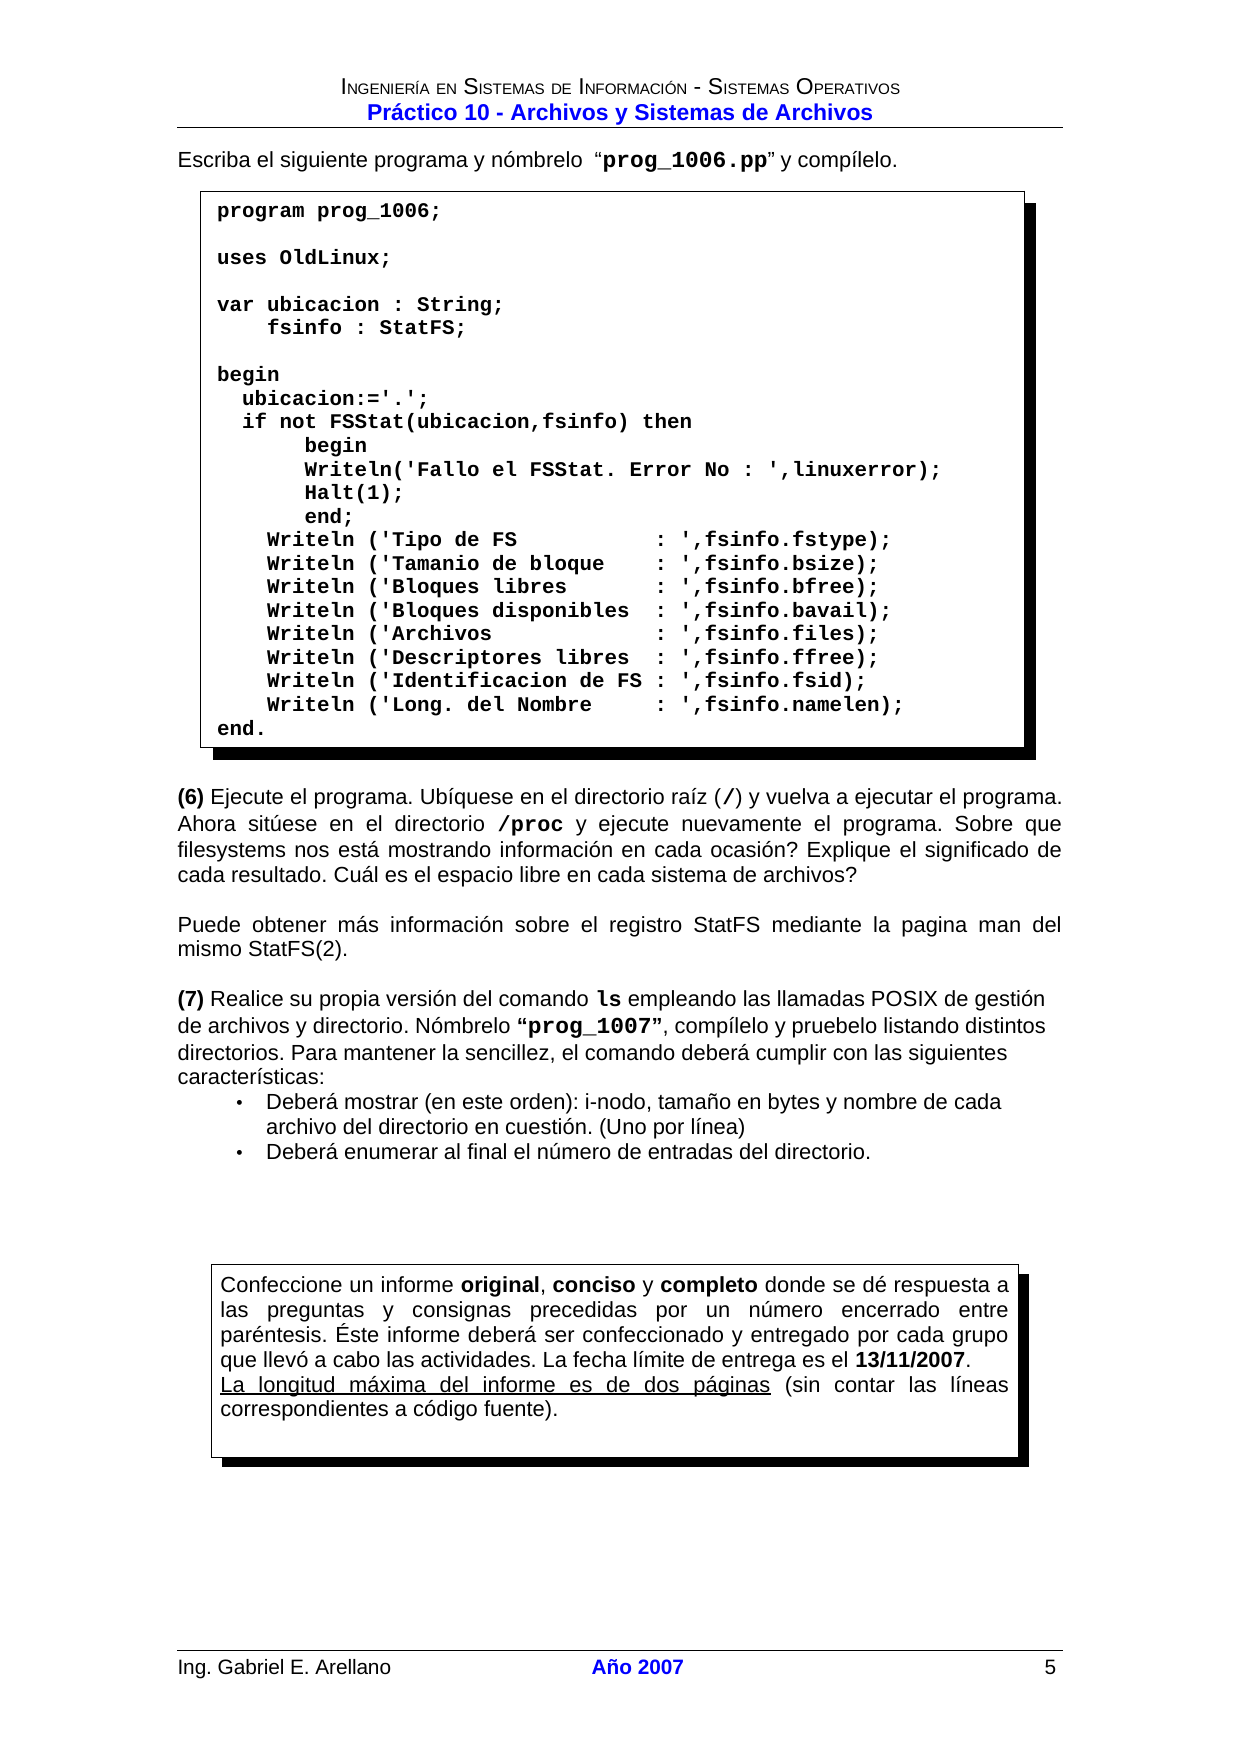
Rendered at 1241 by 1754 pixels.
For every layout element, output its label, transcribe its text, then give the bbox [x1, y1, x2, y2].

text (6) Ejecute el programa. Ubíquese en el directorio raíz (/) y vuelva a ejecutar el programa. Ahora sitúese en el directorio /proc y ejecute nuevamente el programa. Sobre que filesystems nos está mostrando información en cada ocasión? Explique el significado de cada resultado. Cuál es el espacio libre en cada sistema de archivos? [177, 784, 1063, 887]
text Writeln ('Identificacion de FS : ',fsinfo.fsid); [217, 671, 1007, 694]
text La longitud máxima del informe es de dos páginas (sin contar las líneas correspondientes a código fuente). [220, 1372, 1009, 1422]
text Writeln ('Descriptores libres : ',fsinfo.ffree); [217, 647, 1007, 671]
text Writeln ('Tamanio de bloque : ',fsinfo.bsize); [217, 553, 1007, 576]
text fsinfo : StatFS; [217, 317, 1007, 341]
text Writeln ('Bloques libres : ',fsinfo.bfree); [217, 576, 1007, 600]
text var ubicacion : String; [217, 294, 1007, 317]
text end. [217, 718, 1007, 738]
text if not FSStat(ubicacion,fsinfo) then [217, 412, 1007, 435]
text begin [217, 364, 1007, 388]
text begin [217, 435, 1007, 459]
text (7) Realice su propia versión del comando ls empleando las llamadas POSIX de gestión de archivos y directorio. Nómbrelo “prog_1007”, compílelo y pruebelo listando distintos directorios. Para mantener la sencillez, el comando deberá cumplir con las siguientes características: [177, 986, 1063, 1089]
text Writeln('Fallo el FSStat. Error No : ',linuxerror); [217, 459, 1007, 482]
text Escriba el siguiente programa y nómbrelo “prog_1006.pp” y compílelo. [177, 148, 1063, 175]
list Deberá mostrar (en este orden): i-nodo, tamaño en bytes y nombre de cada archivo del directorio en cuestión. (Uno por línea) [236, 1089, 1063, 1139]
text Confeccione un informe original, conciso y completo donde se dé respuesta a las preguntas y consignas precedidas por un número encerrado entre paréntesis. Éste informe deberá ser confeccionado y entregado por cada grupo que llevó a cabo las actividades. La fecha límite de entrega es el 13/11/2007. [220, 1273, 1009, 1372]
text Puede obtener más información sobre el registro StatFS mediante la pagina man del mismo StatFS(2). [177, 912, 1063, 962]
text Writeln ('Tipo de FS : ',fsinfo.fstype); [217, 529, 1007, 553]
text Writeln ('Bloques disponibles : ',fsinfo.bavail); [217, 600, 1007, 623]
text ubicacion:='.'; [217, 388, 1007, 412]
text Writeln ('Archivos : ',fsinfo.files); [217, 623, 1007, 647]
text Halt(1); [217, 482, 1007, 506]
text Writeln ('Long. del Nombre : ',fsinfo.namelen); [217, 694, 1007, 718]
text program prog_1006; [217, 200, 1007, 223]
list Deberá enumerar al final el número de entradas del directorio. [236, 1139, 1063, 1164]
text end; [217, 506, 1007, 529]
text uses OldLinux; [217, 247, 1007, 270]
